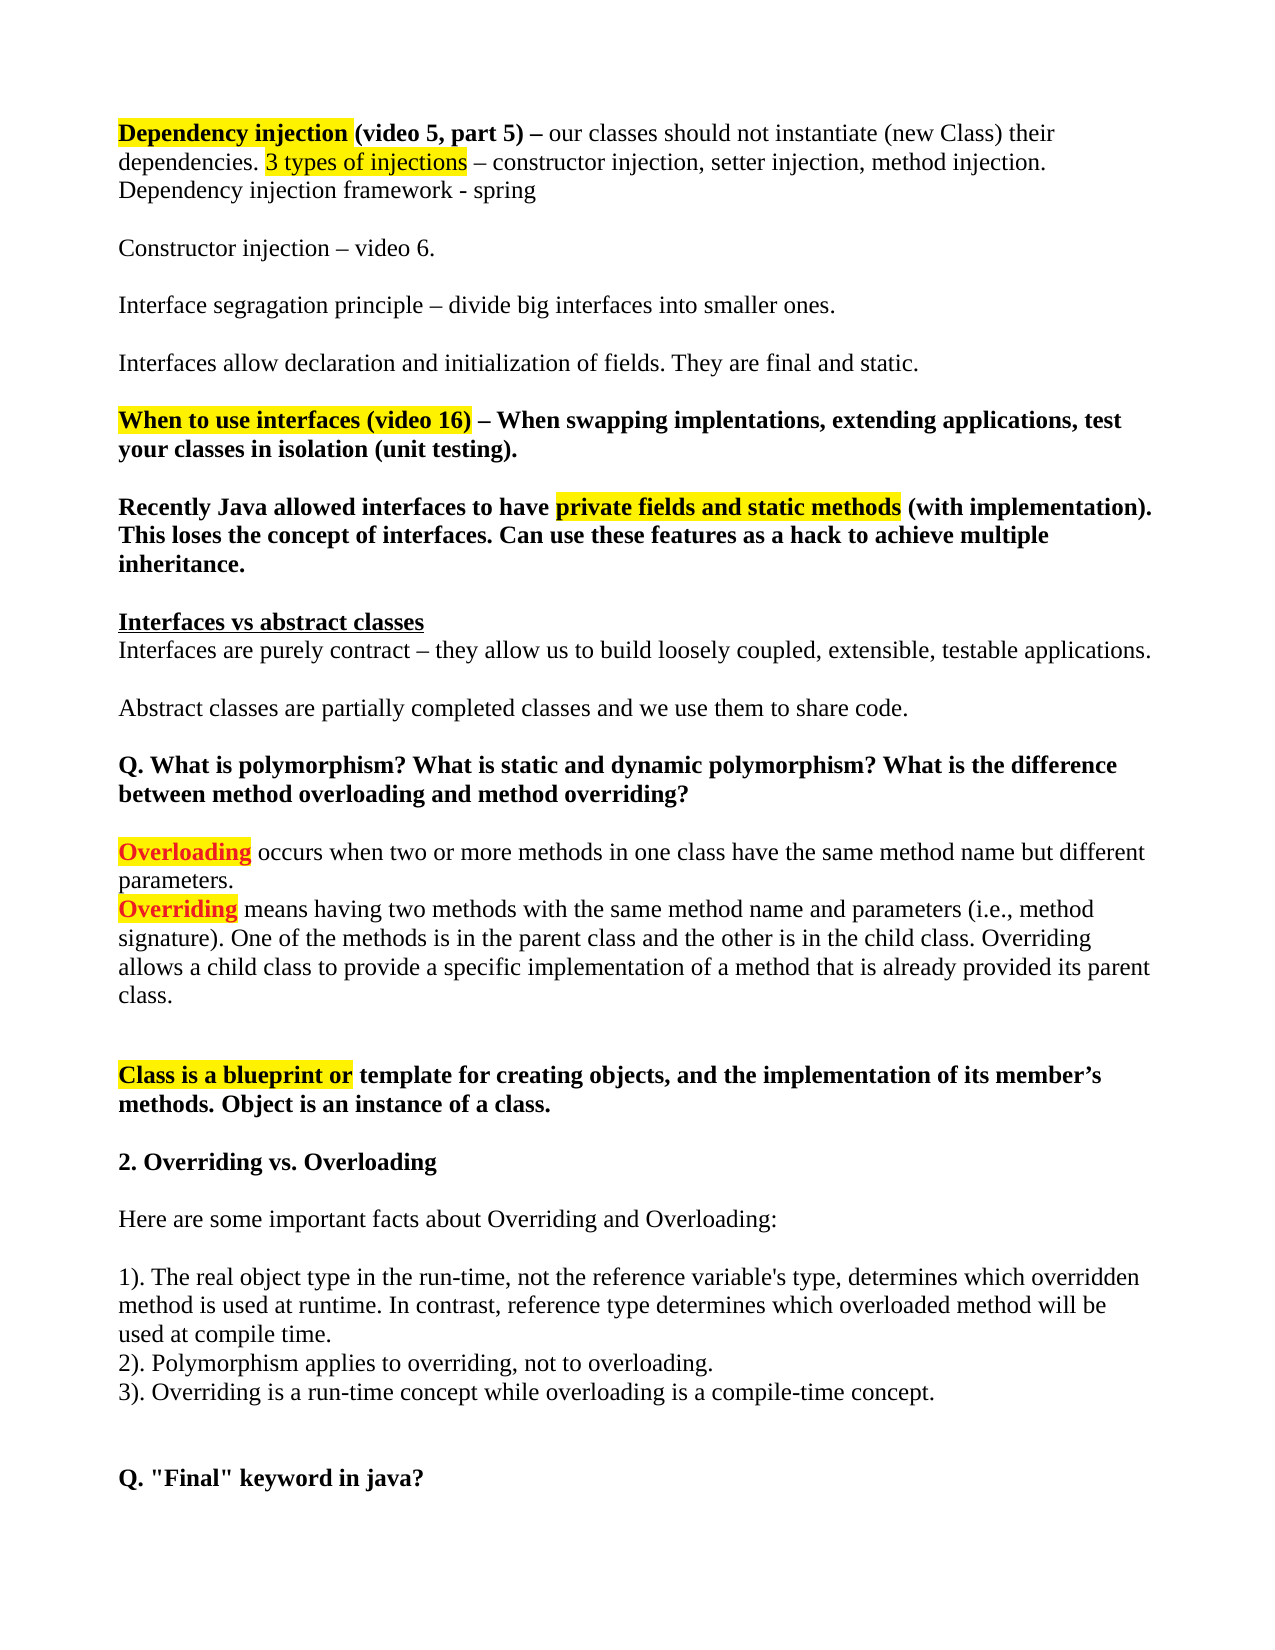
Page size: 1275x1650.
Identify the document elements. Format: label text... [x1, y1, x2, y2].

text Q. What is polymorphism? What is static and dynamic polymorphism? What is the difference between method overloading and method overriding? [118, 751, 1157, 808]
text Dependency injection (video 5, part 5) – our classes should not instantiate (new Class) their dependencies. 3 types of injections – constructor injection, setter injection, method injection. [118, 118, 1157, 176]
text Recently Java allowed interfaces to have private fields and static methods (with implementation). This loses the concept of interfaces. Can use these features as a hack to achieve multiple inheritance. [118, 492, 1157, 578]
text Here are some important facts about Overriding and Overloading: [118, 1204, 1157, 1233]
text Class is a blueprint or template for creating objects, and the implementation of its member’s methods. Object is an instance of a class. [118, 1060, 1157, 1118]
text Overloading occurs when two or more methods in one class have the same method name but different parameters. [118, 837, 1157, 894]
text 1). The real object type in the run-time, not the reference variable's type, determines which overridden method is used at runtime. In contrast, reference type determines which overloaded method will be used at compile time. [118, 1262, 1157, 1348]
text Interfaces allow declaration and initialization of fields. They are final and static. [118, 348, 1157, 377]
text When to use interfaces (video 16) – When swapping implentations, extending applications, test your classes in isolation (unit testing). [118, 406, 1157, 463]
text Abstract classes are partially completed classes and we use them to share code. [118, 693, 1157, 722]
text Interfaces vs abstract classes [118, 607, 1157, 636]
text Overriding means having two methods with the same method name and parameters (i.e., method signature). One of the methods is in the parent class and the other is in the child class. Overriding allows a child class to provide a specific implementation of a method that is already provided its parent class. [118, 894, 1157, 1009]
text 2). Polymorphism applies to overriding, not to overloading. [118, 1348, 1157, 1377]
text Constructor injection – video 6. [118, 233, 1157, 262]
text Dependency injection framework - spring [118, 176, 1157, 204]
text Interface segragation principle – divide big interfaces into smaller ones. [118, 291, 1157, 319]
text 3). Overriding is a run-time concept while overloading is a compile-time concept. [118, 1377, 1157, 1405]
text Q. "Final" keyword in java? [118, 1463, 1157, 1492]
text 2. Overriding vs. Overloading [118, 1147, 1157, 1175]
text Interfaces are purely contract – they allow us to build loosely coupled, extensible, testable applications. [118, 636, 1157, 664]
